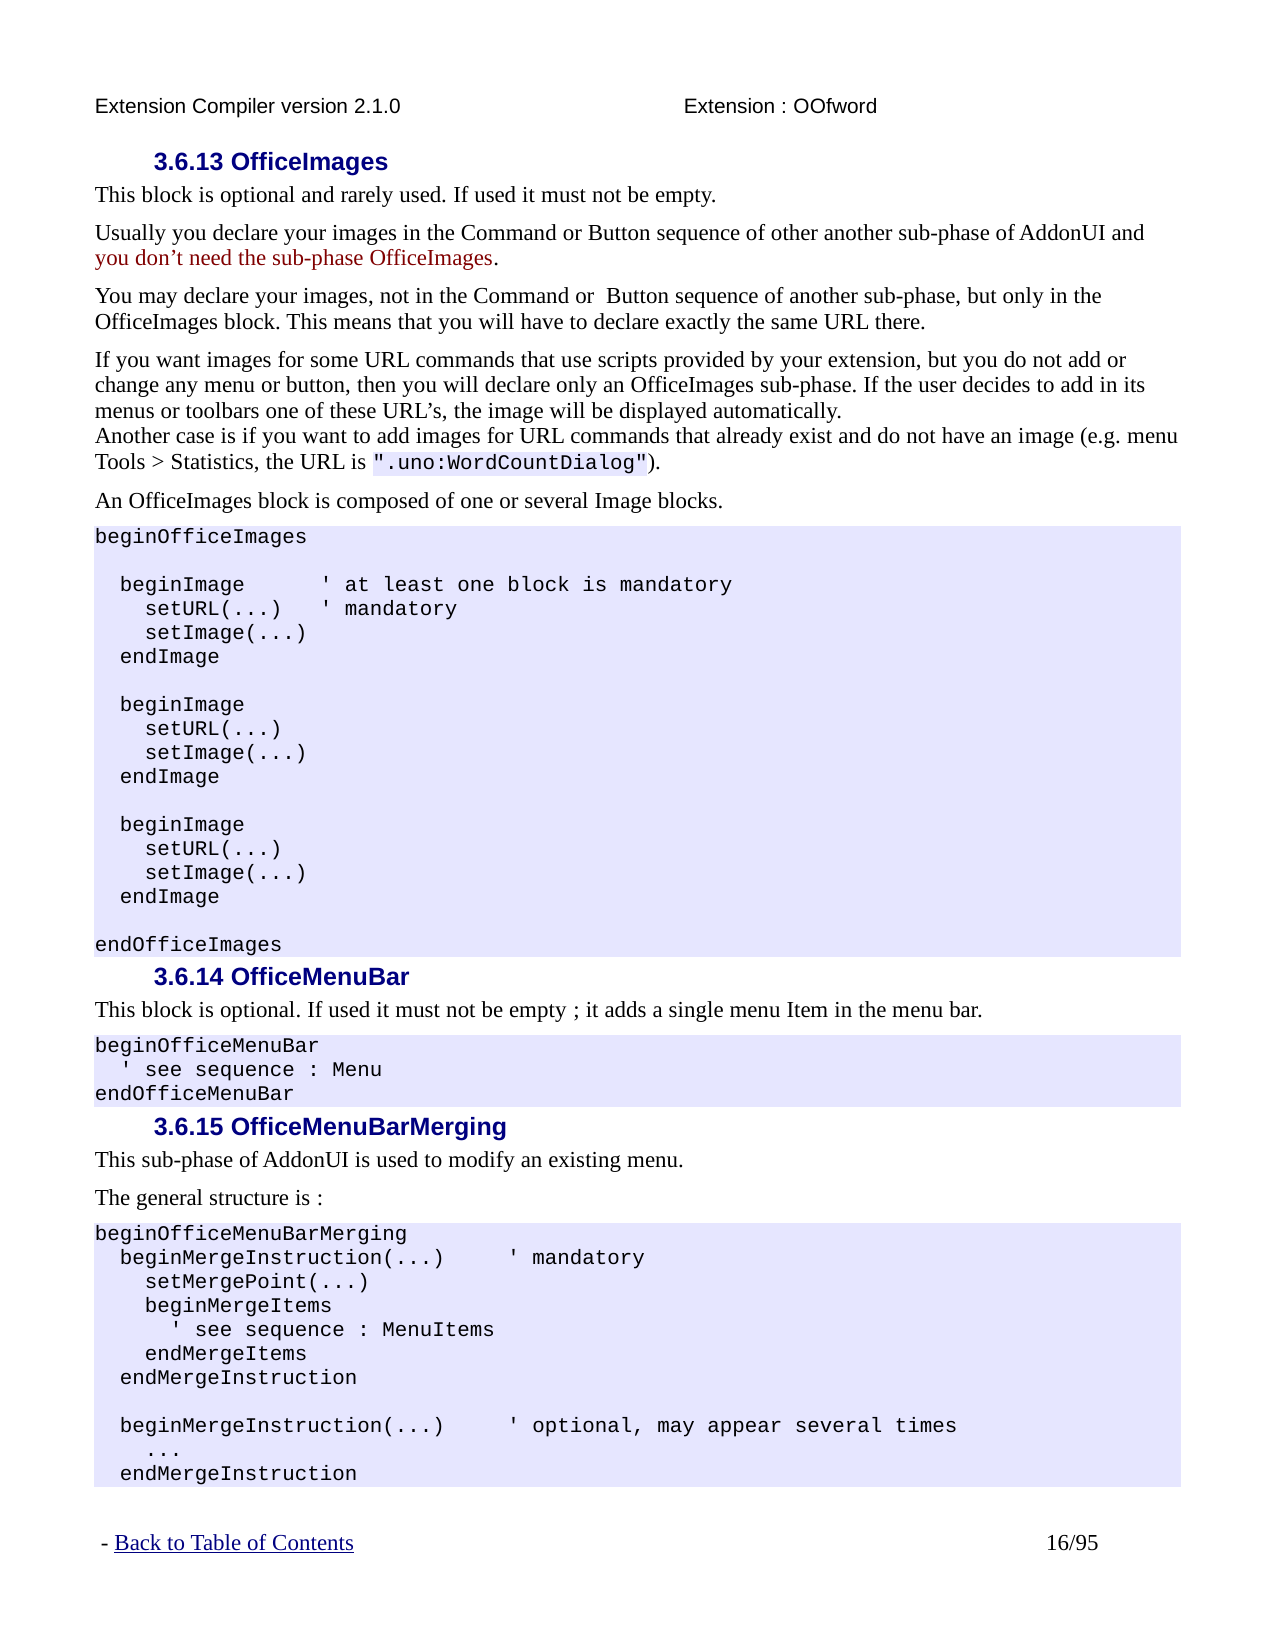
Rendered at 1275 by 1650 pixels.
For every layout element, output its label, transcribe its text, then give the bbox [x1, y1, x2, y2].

subtitle OfficeMenuBar [153, 963, 1181, 991]
text endMergeItems [94, 1343, 1181, 1367]
text beginOfficeMenuBarMerging [94, 1223, 1181, 1247]
text This block is optional and rarely used. If used it must not be empty. [94, 181, 1181, 207]
text beginImage [94, 694, 1181, 718]
text beginOfficeImages [94, 526, 1181, 550]
text The general structure is : [94, 1185, 1181, 1211]
subtitle OfficeMenuBarMerging [153, 1113, 1181, 1141]
text If you want images for some URL commands that use scripts provided by your extension, but you do not add or change any menu or button, then you will declare only an OfficeImages sub-phase. If the user decides to add in its menus or toolbars one of these URL’s, the image will be displayed automatically. Another case is if you want to add images for URL commands that already exist and do not have an image (e.g. menu Tools > Statistics, the URL is ".uno:WordCountDialog"). [94, 347, 1181, 476]
text endImage [94, 886, 1181, 909]
text ... [94, 1439, 1181, 1463]
text endImage [94, 766, 1181, 790]
text setImage(...) [94, 622, 1181, 646]
text setURL(...) [94, 838, 1181, 862]
text This sub-phase of AddonUI is used to modify an existing menu. [94, 1147, 1181, 1173]
text setMergePoint(...) [94, 1271, 1181, 1295]
text ' see sequence : Menu [94, 1059, 1181, 1083]
text beginMergeInstruction(...) ' mandatory [94, 1247, 1181, 1271]
text Usually you declare your images in the Command or Button sequence of other another sub-phase of AddonUI and you don’t need the sub-phase OfficeImages. [94, 219, 1181, 271]
text endMergeInstruction [94, 1463, 1181, 1487]
text beginOfficeMenuBar [94, 1035, 1181, 1059]
text setURL(...) [94, 718, 1181, 742]
text beginImage [94, 814, 1181, 838]
subtitle OfficeImages [153, 147, 1181, 176]
text setImage(...) [94, 742, 1181, 766]
text endMergeInstruction [94, 1367, 1181, 1391]
text An OfficeImages block is composed of one or several Image blocks. [94, 488, 1181, 514]
text beginMergeInstruction(...) ' optional, may appear several times [94, 1415, 1181, 1439]
text beginImage ' at least one block is mandatory [94, 574, 1181, 598]
text You may declare your images, not in the Command or Button sequence of another sub-phase, but only in the OfficeImages block. This means that you will have to declare exactly the same URL there. [94, 283, 1181, 334]
text beginMergeItems [94, 1295, 1181, 1319]
text endOfficeMenuBar [94, 1083, 1181, 1107]
text setURL(...) ' mandatory [94, 598, 1181, 622]
text endImage [94, 646, 1181, 670]
text setImage(...) [94, 862, 1181, 886]
text This block is optional. If used it must not be empty ; it adds a single menu Item in the menu bar. [94, 997, 1181, 1023]
text ' see sequence : MenuItems [94, 1319, 1181, 1343]
text endOfficeImages [94, 933, 1181, 957]
